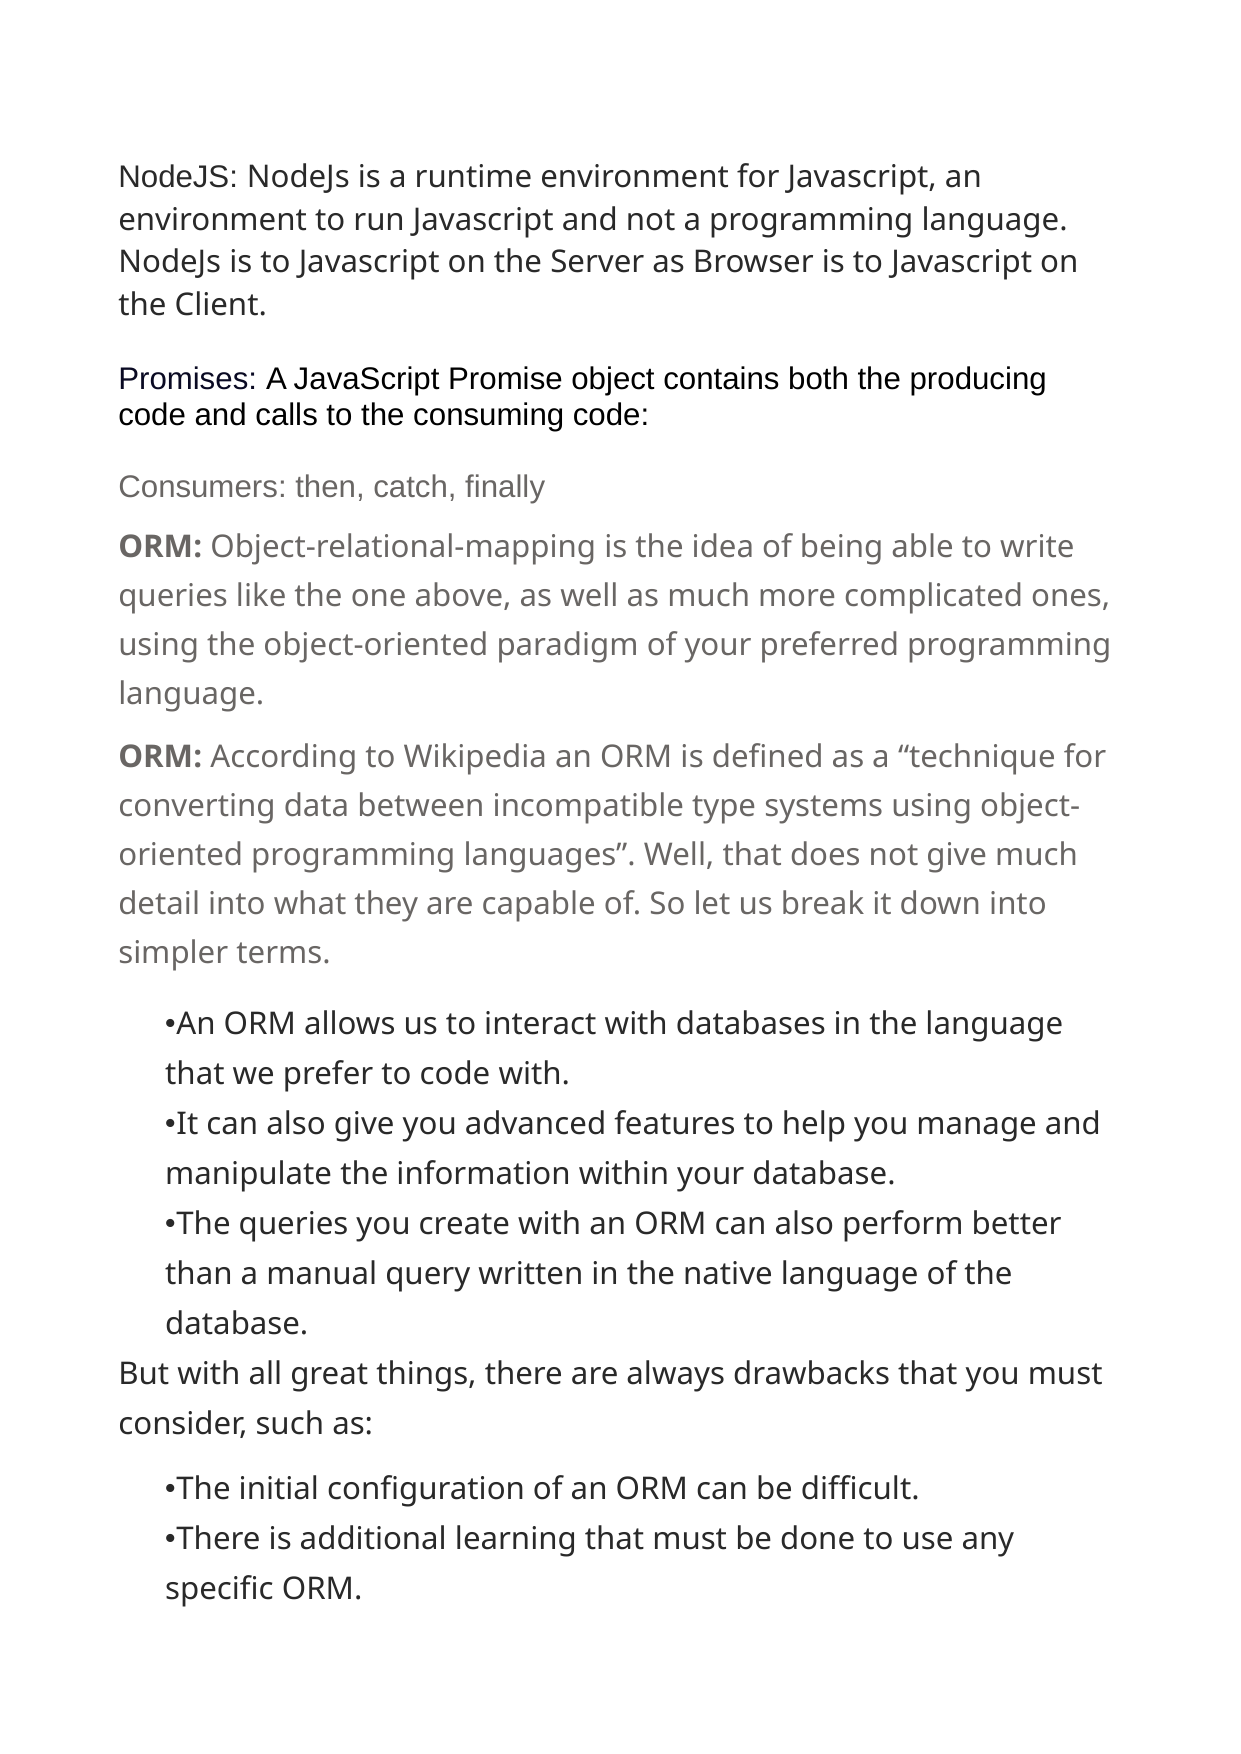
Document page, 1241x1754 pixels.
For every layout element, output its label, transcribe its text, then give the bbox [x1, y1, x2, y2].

list There is additional learning that must be done to use any specific ORM. [165, 1508, 1122, 1608]
list The initial configuration of an ORM can be difficult. [165, 1458, 1122, 1508]
text NodeJS: NodeJs is a runtime environment for Javascript, an environment to run Javascript and not a programming language. NodeJs is to Javascript on the Server as Browser is to Javascript on the Client. [118, 154, 1122, 324]
text Promises: A JavaScript Promise object contains both the producing code and calls to the consuming code: [118, 360, 1122, 432]
text But with all great things, there are always drawbacks that you must consider, such as: [118, 1344, 1122, 1444]
list An ORM allows us to interact with databases in the language that we prefer to code with. [165, 994, 1122, 1094]
list It can also give you advanced features to help you manage and manipulate the information within your database. [165, 1094, 1122, 1194]
text Consumers: then, catch, finally [118, 468, 1122, 504]
text ORM: Object-relational-mapping is the idea of being able to write queries like the one above, as well as much more complicated ones, using the object-oriented paradigm of your preferred programming language. [118, 524, 1122, 713]
list The queries you create with an ORM can also perform better than a manual query written in the native language of the database. [165, 1194, 1122, 1344]
text ORM: According to Wikipedia an ORM is defined as a “technique for converting data between incompatible type systems using object-oriented programming languages”. Well, that does not give much detail into what they are capable of. So let us break it down into simpler terms. [118, 734, 1122, 973]
